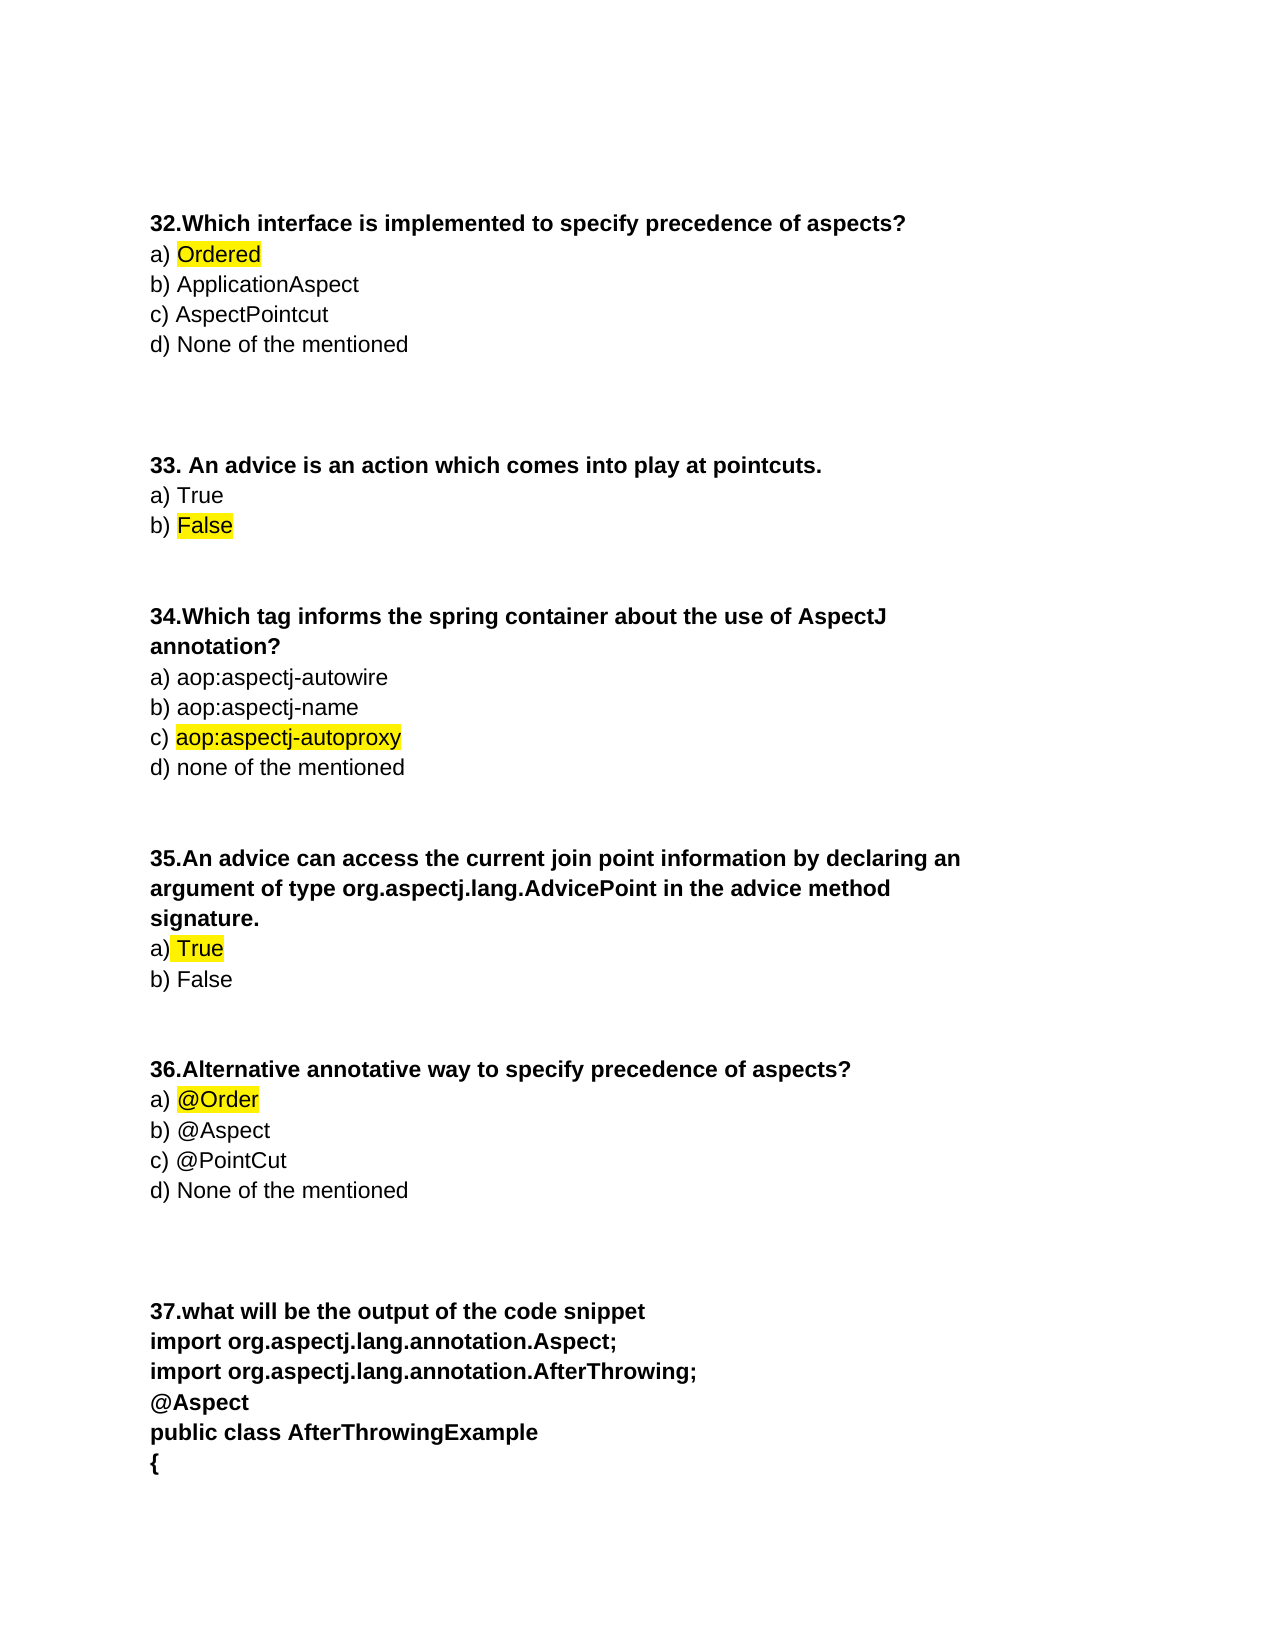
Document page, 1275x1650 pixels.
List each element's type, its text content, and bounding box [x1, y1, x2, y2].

text public class AfterThrowingExample [150, 1419, 1125, 1445]
text a) aop:aspectj-autowire [150, 663, 1125, 690]
text signature. [150, 905, 1125, 932]
text 32.Which interface is implemented to specify precedence of aspects? [150, 210, 1125, 237]
text c) aop:aspectj-autoproxy [150, 724, 1125, 750]
text 33. An advice is an action which comes into play at pointcuts. [150, 452, 1125, 478]
text annotation? [150, 633, 1125, 660]
text d) None of the mentioned [150, 331, 1125, 358]
text b) False [150, 966, 1125, 992]
text c) AspectPointcut [150, 301, 1125, 327]
text c) @PointCut [150, 1147, 1125, 1173]
text a) True [150, 935, 1125, 962]
text import org.aspectj.lang.annotation.Aspect; [150, 1328, 1125, 1354]
text b) @Aspect [150, 1117, 1125, 1143]
text 36.Alternative annotative way to specify precedence of aspects? [150, 1056, 1125, 1083]
text @Aspect [150, 1388, 1125, 1415]
text a) True [150, 482, 1125, 509]
text import org.aspectj.lang.annotation.AfterThrowing; [150, 1358, 1125, 1385]
text d) None of the mentioned [150, 1177, 1125, 1203]
text d) none of the mentioned [150, 754, 1125, 781]
text 35.An advice can access the current join point information by declaring an [150, 845, 1125, 871]
text 34.Which tag informs the spring container about the use of AspectJ [150, 603, 1125, 629]
text a) Ordered [150, 241, 1125, 267]
text argument of type org.aspectj.lang.AdvicePoint in the advice method [150, 875, 1125, 901]
text { [150, 1449, 1125, 1475]
text b) False [150, 512, 1125, 539]
text b) aop:aspectj-name [150, 694, 1125, 720]
text a) @Order [150, 1086, 1125, 1113]
text 37.what will be the output of the code snippet [150, 1298, 1125, 1324]
text b) ApplicationAspect [150, 271, 1125, 297]
